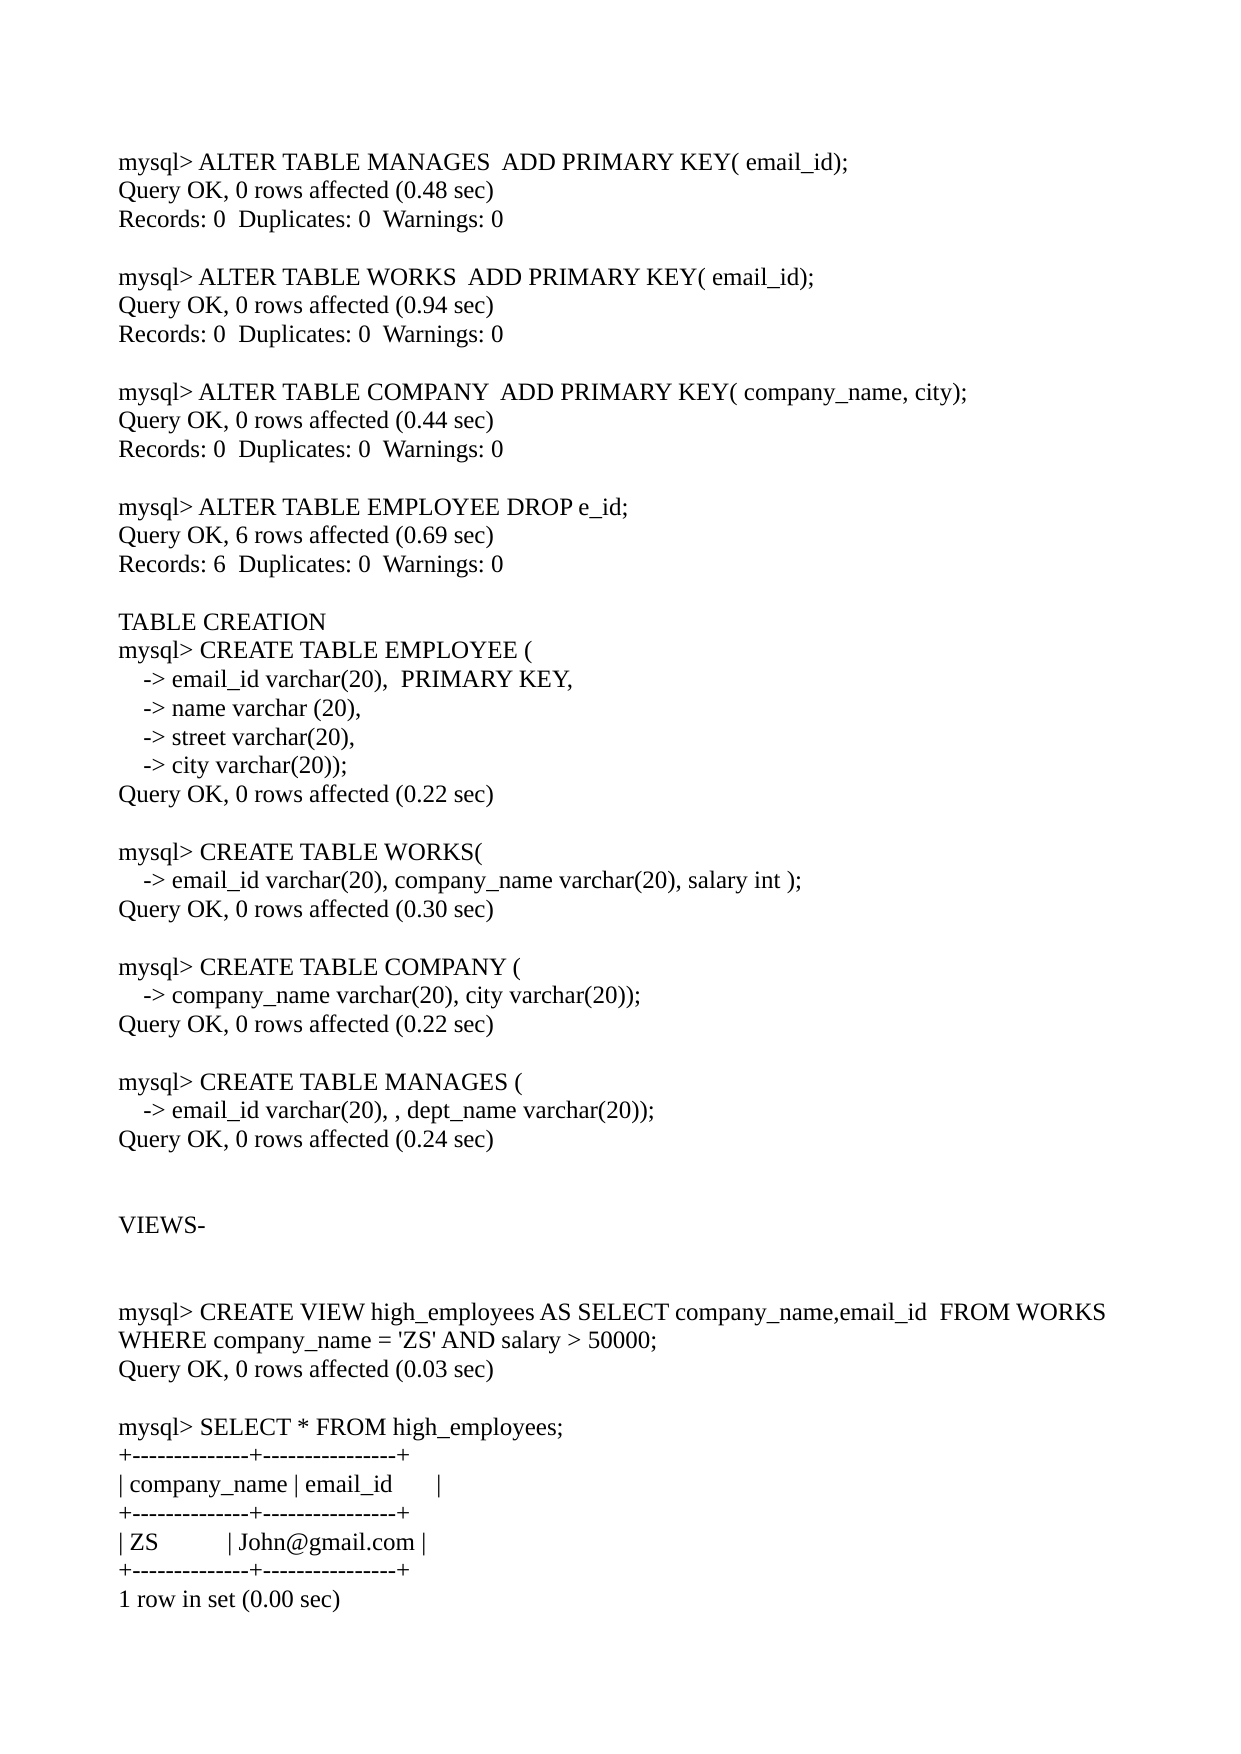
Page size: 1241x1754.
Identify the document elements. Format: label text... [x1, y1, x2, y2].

text | company_name | email_id | [118, 1469, 1122, 1498]
text mysql> CREATE TABLE MANAGES ( [118, 1067, 1122, 1096]
text TABLE CREATION [118, 607, 1122, 636]
text VIEWS- [118, 1211, 1122, 1239]
text +--------------+----------------+ [118, 1498, 1122, 1527]
text -> email_id varchar(20), , dept_name varchar(20)); [118, 1096, 1122, 1124]
text 1 row in set (0.00 sec) [118, 1584, 1122, 1613]
text mysql> ALTER TABLE COMPANY ADD PRIMARY KEY( company_name, city); [118, 377, 1122, 406]
text -> email_id varchar(20), PRIMARY KEY, [118, 664, 1122, 693]
text Query OK, 0 rows affected (0.30 sec) [118, 894, 1122, 923]
text Records: 0 Duplicates: 0 Warnings: 0 [118, 204, 1122, 233]
text Query OK, 0 rows affected (0.44 sec) [118, 406, 1122, 434]
text Query OK, 6 rows affected (0.69 sec) [118, 521, 1122, 549]
text +--------------+----------------+ [118, 1441, 1122, 1469]
text Query OK, 0 rows affected (0.22 sec) [118, 779, 1122, 808]
text Records: 6 Duplicates: 0 Warnings: 0 [118, 549, 1122, 578]
text mysql> SELECT * FROM high_employees; [118, 1412, 1122, 1441]
text -> name varchar (20), [118, 693, 1122, 722]
text mysql> CREATE VIEW high_employees AS SELECT company_name,email_id FROM WORKS WHERE company_name = 'ZS' AND salary > 50000; [118, 1297, 1122, 1354]
text Query OK, 0 rows affected (0.94 sec) [118, 291, 1122, 319]
text mysql> CREATE TABLE WORKS( [118, 837, 1122, 866]
text mysql> ALTER TABLE MANAGES ADD PRIMARY KEY( email_id); [118, 147, 1122, 176]
text Records: 0 Duplicates: 0 Warnings: 0 [118, 319, 1122, 348]
text +--------------+----------------+ [118, 1556, 1122, 1584]
text Query OK, 0 rows affected (0.48 sec) [118, 176, 1122, 204]
text mysql> ALTER TABLE WORKS ADD PRIMARY KEY( email_id); [118, 262, 1122, 291]
text Query OK, 0 rows affected (0.22 sec) [118, 1009, 1122, 1038]
text mysql> ALTER TABLE EMPLOYEE DROP e_id; [118, 492, 1122, 521]
text Query OK, 0 rows affected (0.24 sec) [118, 1124, 1122, 1153]
text Records: 0 Duplicates: 0 Warnings: 0 [118, 434, 1122, 463]
text -> street varchar(20), [118, 722, 1122, 751]
text mysql> CREATE TABLE COMPANY ( [118, 952, 1122, 981]
text -> city varchar(20)); [118, 751, 1122, 779]
text -> email_id varchar(20), company_name varchar(20), salary int ); [118, 866, 1122, 894]
text mysql> CREATE TABLE EMPLOYEE ( [118, 636, 1122, 664]
text | ZS | John@gmail.com | [118, 1527, 1122, 1556]
text Query OK, 0 rows affected (0.03 sec) [118, 1354, 1122, 1383]
text -> company_name varchar(20), city varchar(20)); [118, 981, 1122, 1009]
